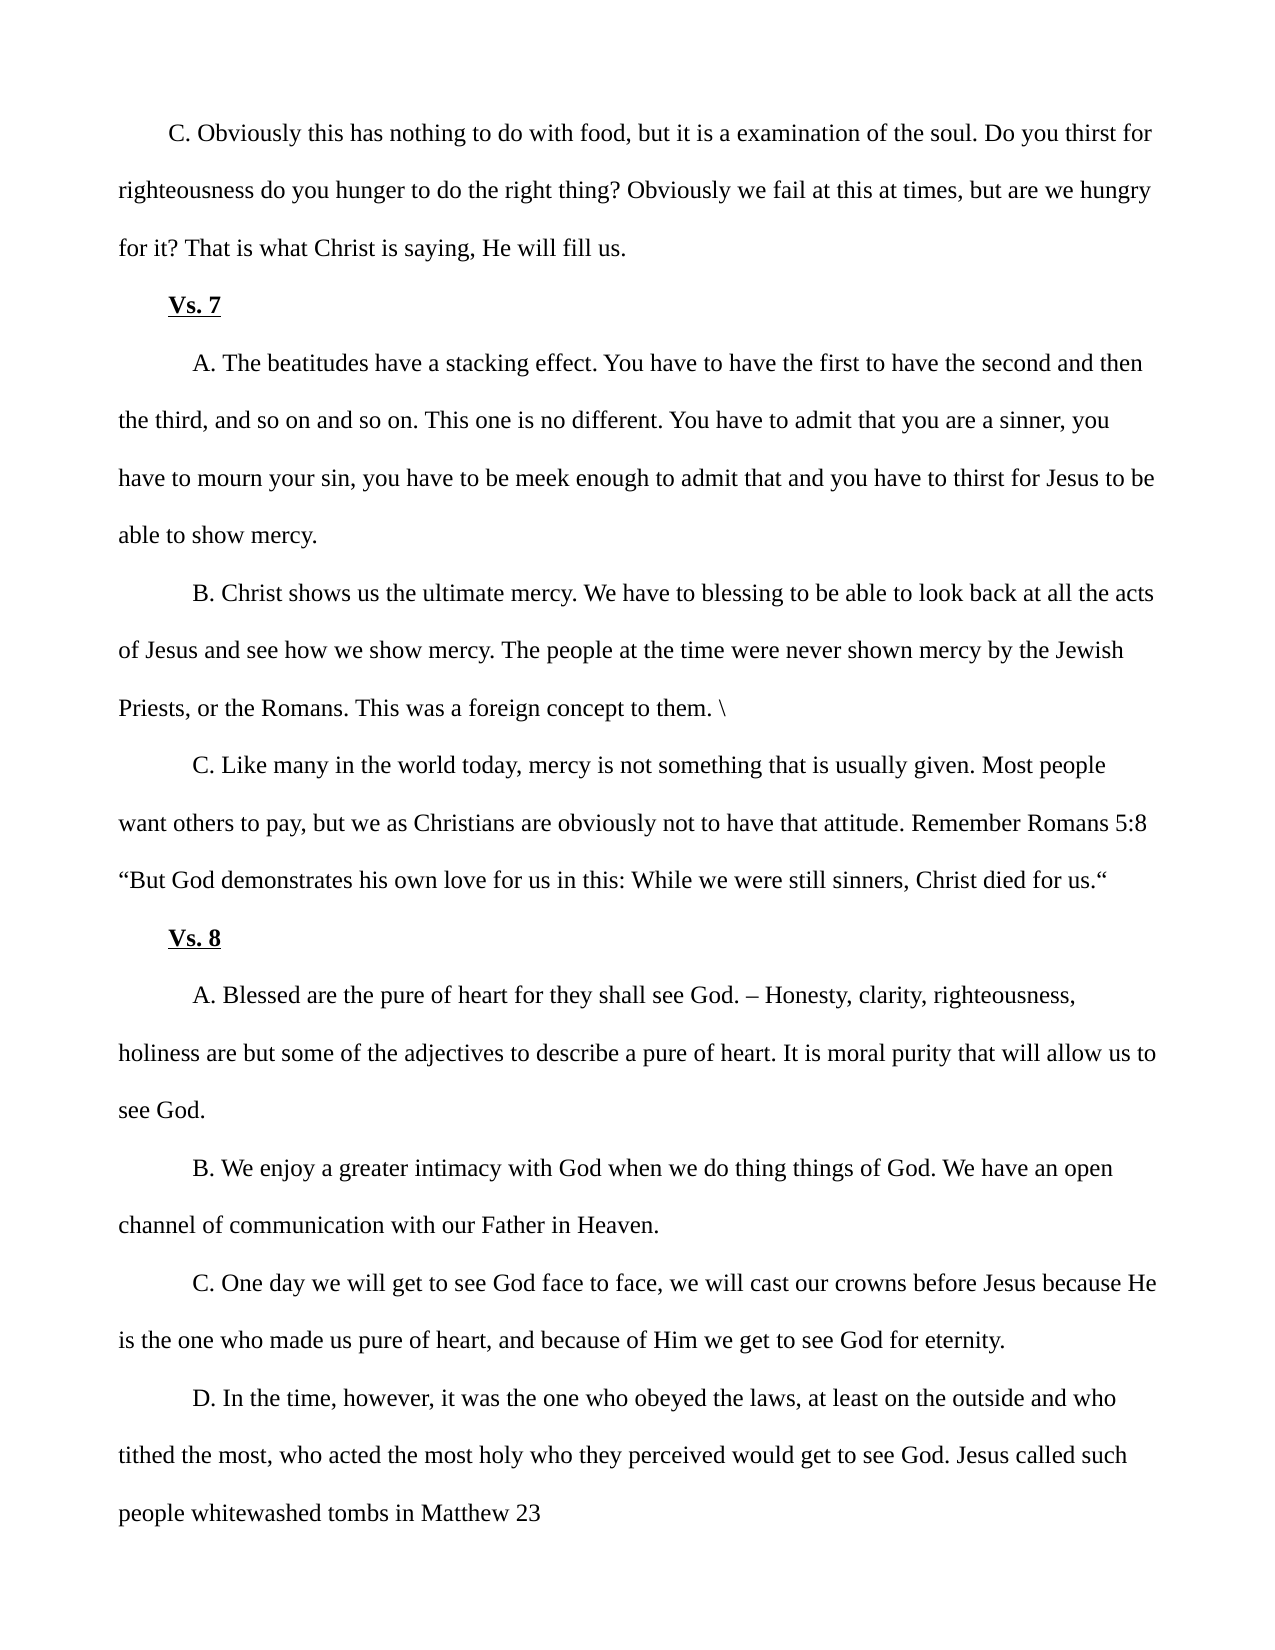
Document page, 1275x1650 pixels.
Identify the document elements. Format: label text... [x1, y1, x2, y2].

text B. Christ shows us the ultimate mercy. We have to blessing to be able to look back at all the acts of Jesus and see how we show mercy. The people at the time were never shown mercy by the Jewish Priests, or the Romans. This was a foreign concept to them. \ [118, 578, 1157, 722]
text Vs. 7 [118, 291, 1157, 319]
text D. In the time, however, it was the one who obeyed the laws, at least on the outside and who tithed the most, who acted the most holy who they perceived would get to see God. Jesus called such people whitewashed tombs in Matthew 23 [118, 1383, 1157, 1527]
text C. One day we will get to see God face to face, we will cast our crowns before Jesus because He is the one who made us pure of heart, and because of Him we get to see God for eternity. [118, 1268, 1157, 1354]
text C. Like many in the world today, mercy is not something that is usually given. Most people want others to pay, but we as Christians are obviously not to have that attitude. Remember Romans 5:8 “But God demonstrates his own love for us in this: While we were still sinners, Christ died for us.“ [118, 751, 1157, 894]
text A. The beatitudes have a stacking effect. You have to have the first to have the second and then the third, and so on and so on. This one is no different. You have to admit that you are a sinner, you have to mourn your sin, you have to be meek enough to admit that and you have to thirst for Jesus to be able to show mercy. [118, 348, 1157, 549]
text C. Obviously this has nothing to do with food, but it is a examination of the soul. Do you thirst for righteousness do you hunger to do the right thing? Obviously we fail at this at times, but are we hungry for it? That is what Christ is saying, He will fill us. [118, 118, 1157, 262]
text B. We enjoy a greater intimacy with God when we do thing things of God. We have an open channel of communication with our Father in Heaven. [118, 1153, 1157, 1239]
text A. Blessed are the pure of heart for they shall see God. – Honesty, clarity, righteousness, holiness are but some of the adjectives to describe a pure of heart. It is moral purity that will allow us to see God. [118, 981, 1157, 1124]
text Vs. 8 [118, 923, 1157, 952]
